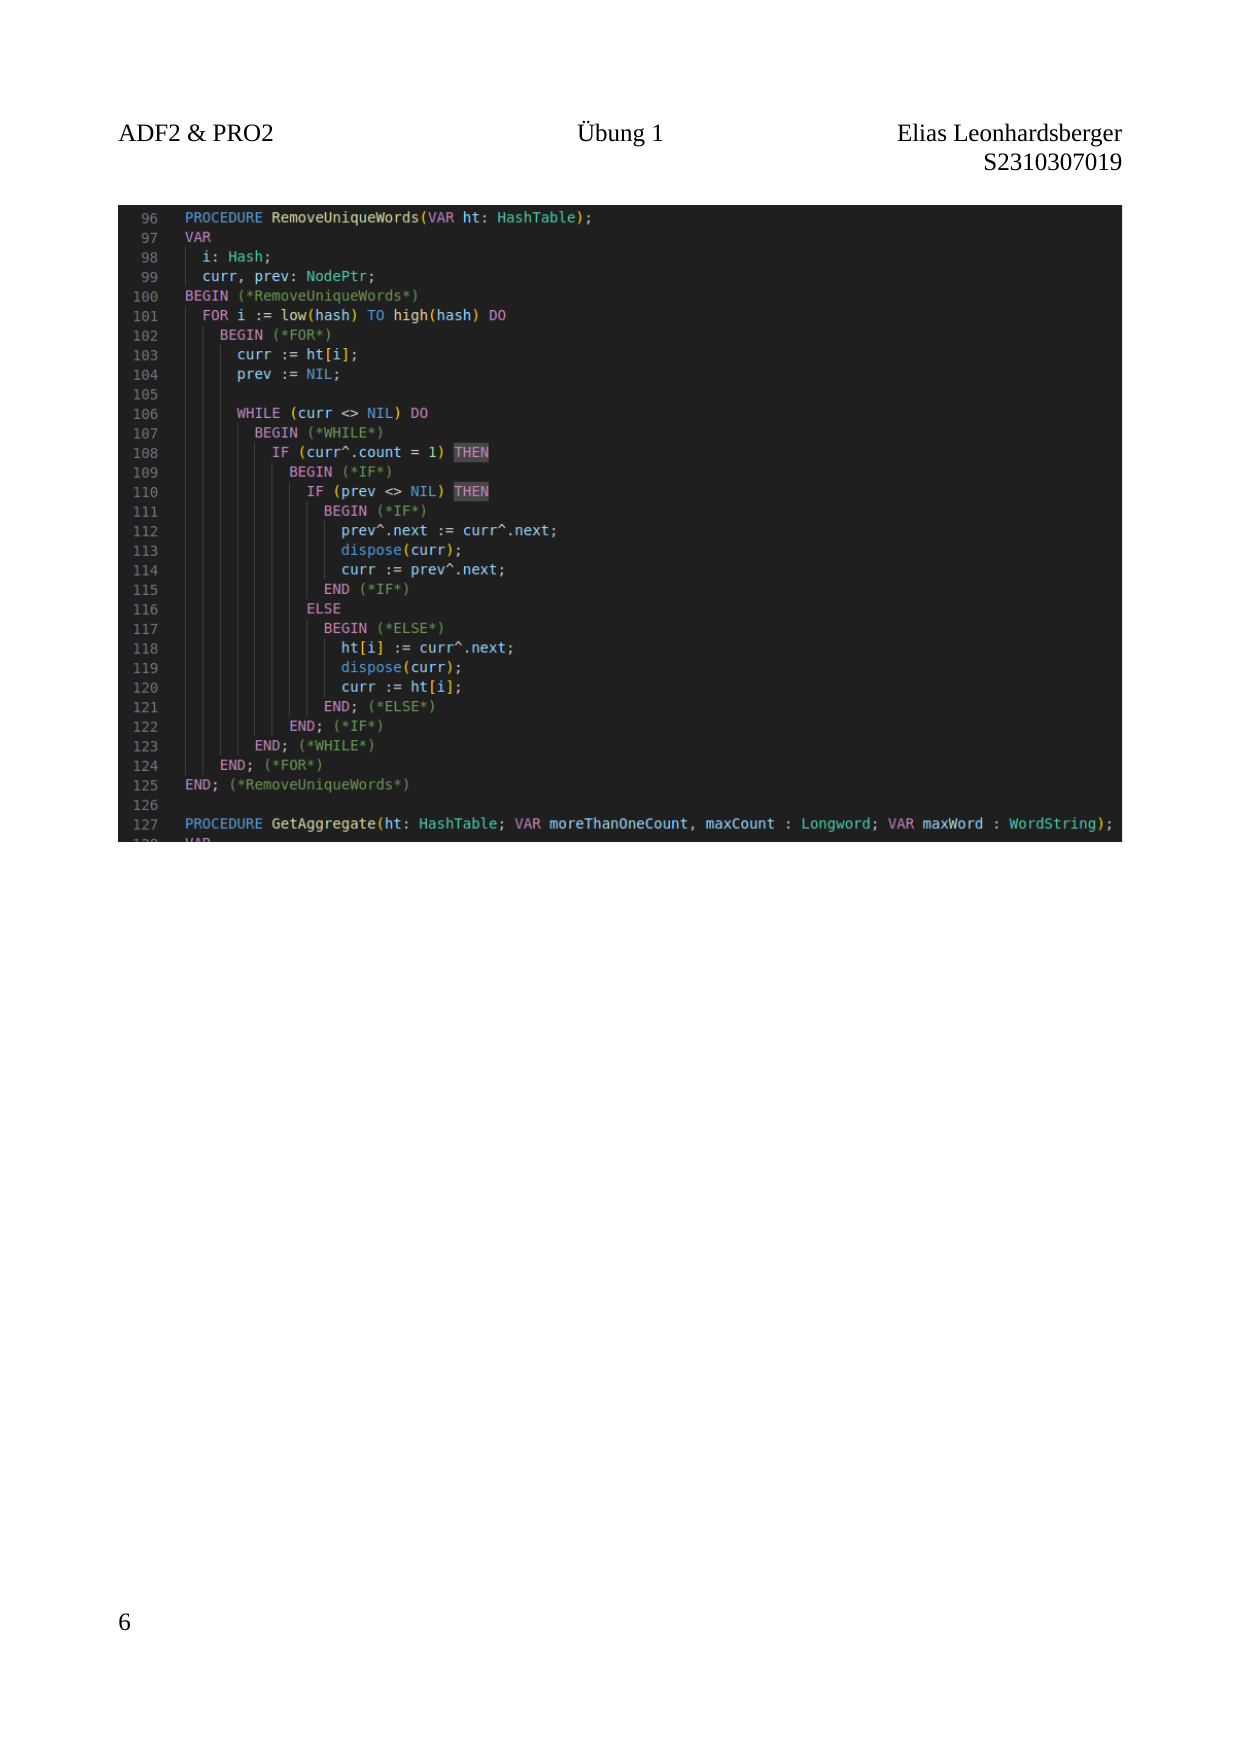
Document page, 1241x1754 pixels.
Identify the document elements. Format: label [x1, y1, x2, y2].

picture [118, 205, 1123, 842]
